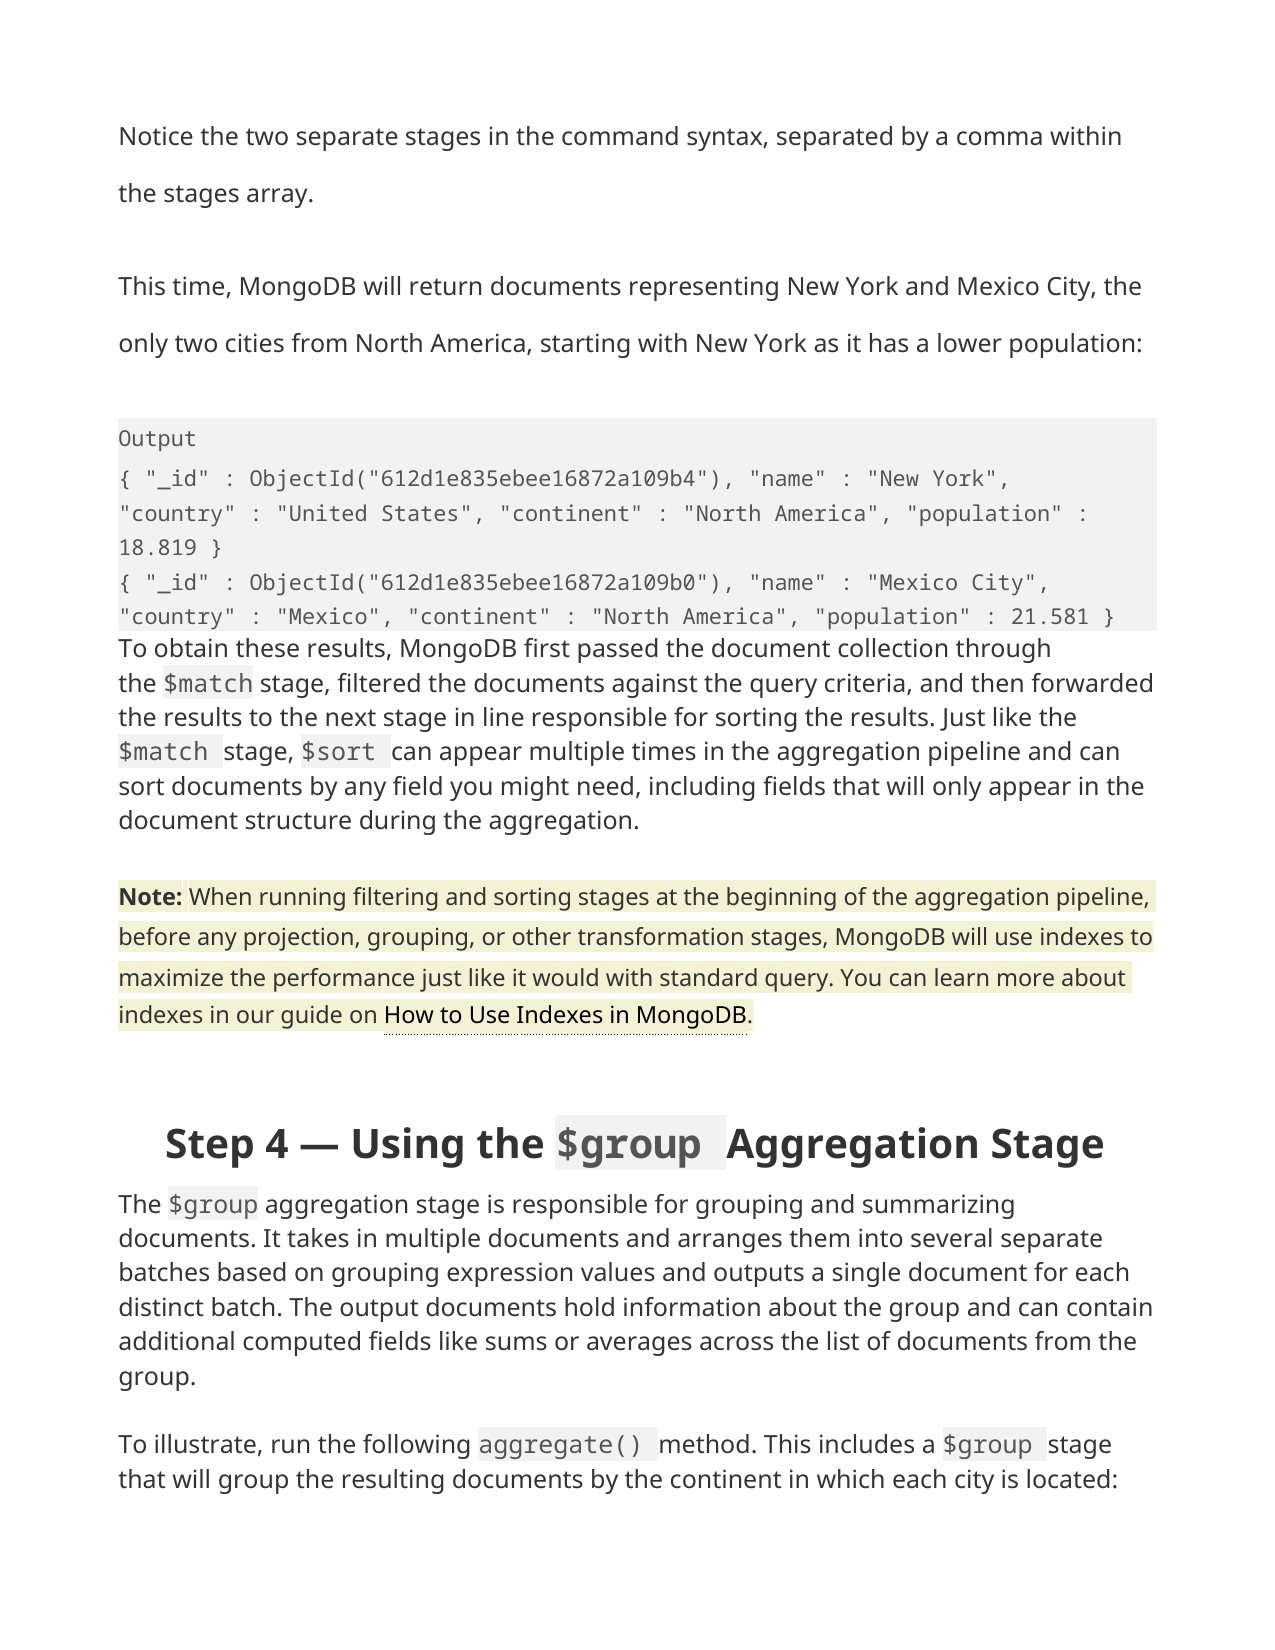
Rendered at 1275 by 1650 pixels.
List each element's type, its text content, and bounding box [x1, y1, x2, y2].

text The $group aggregation stage is responsible for grouping and summarizing documents. It takes in multiple documents and arranges them into several separate batches based on grouping expression values and outputs a single document for each distinct batch. The output documents hold information about the group and can contain additional computed fields like sums or averages across the list of documents from the group. [118, 1186, 1157, 1392]
text To obtain these results, MongoDB first passed the document collection through the $match stage, filtered the documents against the query criteria, and then forwarded the results to the next stage in line responsible for sorting the results. Just like the $match stage, $sort can appear multiple times in the aggregation pipeline and can sort documents by any field you might need, including fields that will only appear in the document structure during the aggregation. [118, 631, 1157, 837]
text { "_id" : ObjectId("612d1e835ebee16872a109b4"), "name" : "New York", "country" : "United States", "continent" : "North America", "population" : 18.819 } [118, 459, 1157, 562]
text This time, MongoDB will return documents representing New York and Mexico City, the only two cities from North America, starting with New York as it has a lower population: [118, 268, 1157, 360]
subtitle Step 4 — Using the $group Aggregation Stage [165, 1115, 1110, 1170]
text Notice the two separate stages in the command syntax, separated by a comma within the stages array. [118, 118, 1157, 210]
text Note: When running filtering and sorting stages at the beginning of the aggregation pipeline, before any projection, grouping, or other transformation stages, MongoDB will use indexes to maximize the performance just like it would with standard query. You can learn more about indexes in our guide on How to Use Indexes in MongoDB. [118, 871, 1157, 1034]
text To illustrate, run the following aggregate() method. This includes a $group stage that will group the resulting documents by the continent in which each city is located: [118, 1427, 1157, 1495]
text Output [118, 418, 1157, 452]
text { "_id" : ObjectId("612d1e835ebee16872a109b0"), "name" : "Mexico City", "country" : "Mexico", "continent" : "North America", "population" : 21.581 } [118, 562, 1157, 631]
